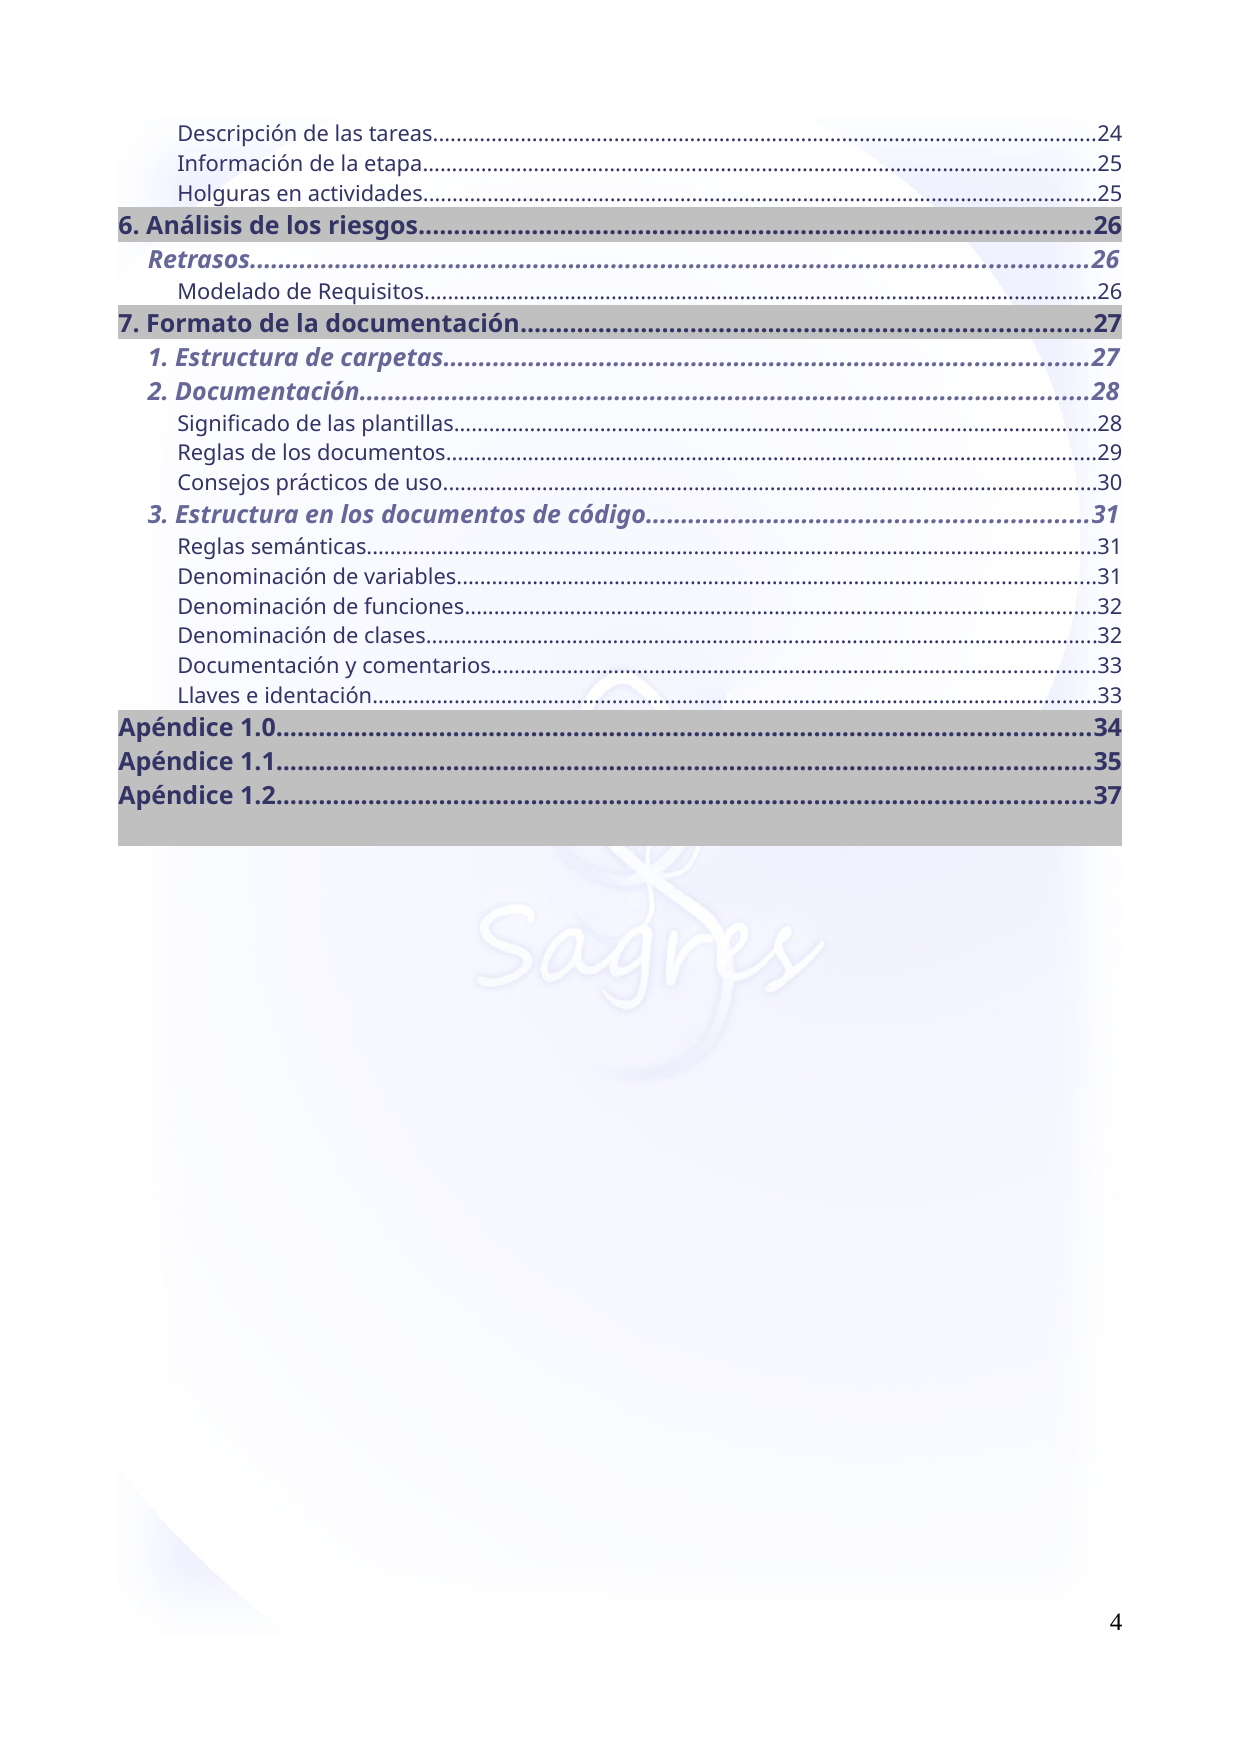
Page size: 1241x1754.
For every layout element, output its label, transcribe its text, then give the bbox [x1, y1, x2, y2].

text Significado de las plantillas 28 [177, 408, 1122, 437]
picture [118, 118, 177, 207]
text Apéndice 1.2 37 [118, 778, 1122, 812]
text Denominación de variables 31 [177, 561, 1122, 591]
picture [118, 846, 1122, 1636]
text Información de la etapa 25 [177, 148, 1122, 178]
text Descripción de las tareas 24 [177, 118, 1122, 148]
picture [118, 242, 177, 305]
text Llaves e identación 33 [177, 680, 1122, 710]
text 1. Estructura de carpetas 27 [148, 339, 1122, 373]
text Reglas de los documentos 29 [177, 437, 1122, 467]
text Denominación de funciones 32 [177, 591, 1122, 620]
text Apéndice 1.0 34 [118, 710, 1122, 744]
text 7. Formato de la documentación 27 [118, 305, 1122, 339]
text 2. Documentación 28 [148, 373, 1122, 408]
text Consejos prácticos de uso 30 [177, 467, 1122, 497]
text 6. Análisis de los riesgos 26 [118, 207, 1122, 242]
text 3. Estructura en los documentos de código 31 [148, 497, 1122, 531]
text Reglas semánticas 31 [177, 531, 1122, 561]
text Holguras en actividades 25 [177, 178, 1122, 207]
text Denominación de clases 32 [177, 620, 1122, 650]
text Apéndice 1.1 35 [118, 744, 1122, 778]
text Retrasos 26 [148, 242, 1122, 276]
text Documentación y comentarios 33 [177, 650, 1122, 680]
picture [118, 339, 177, 710]
text Modelado de Requisitos 26 [177, 276, 1122, 305]
